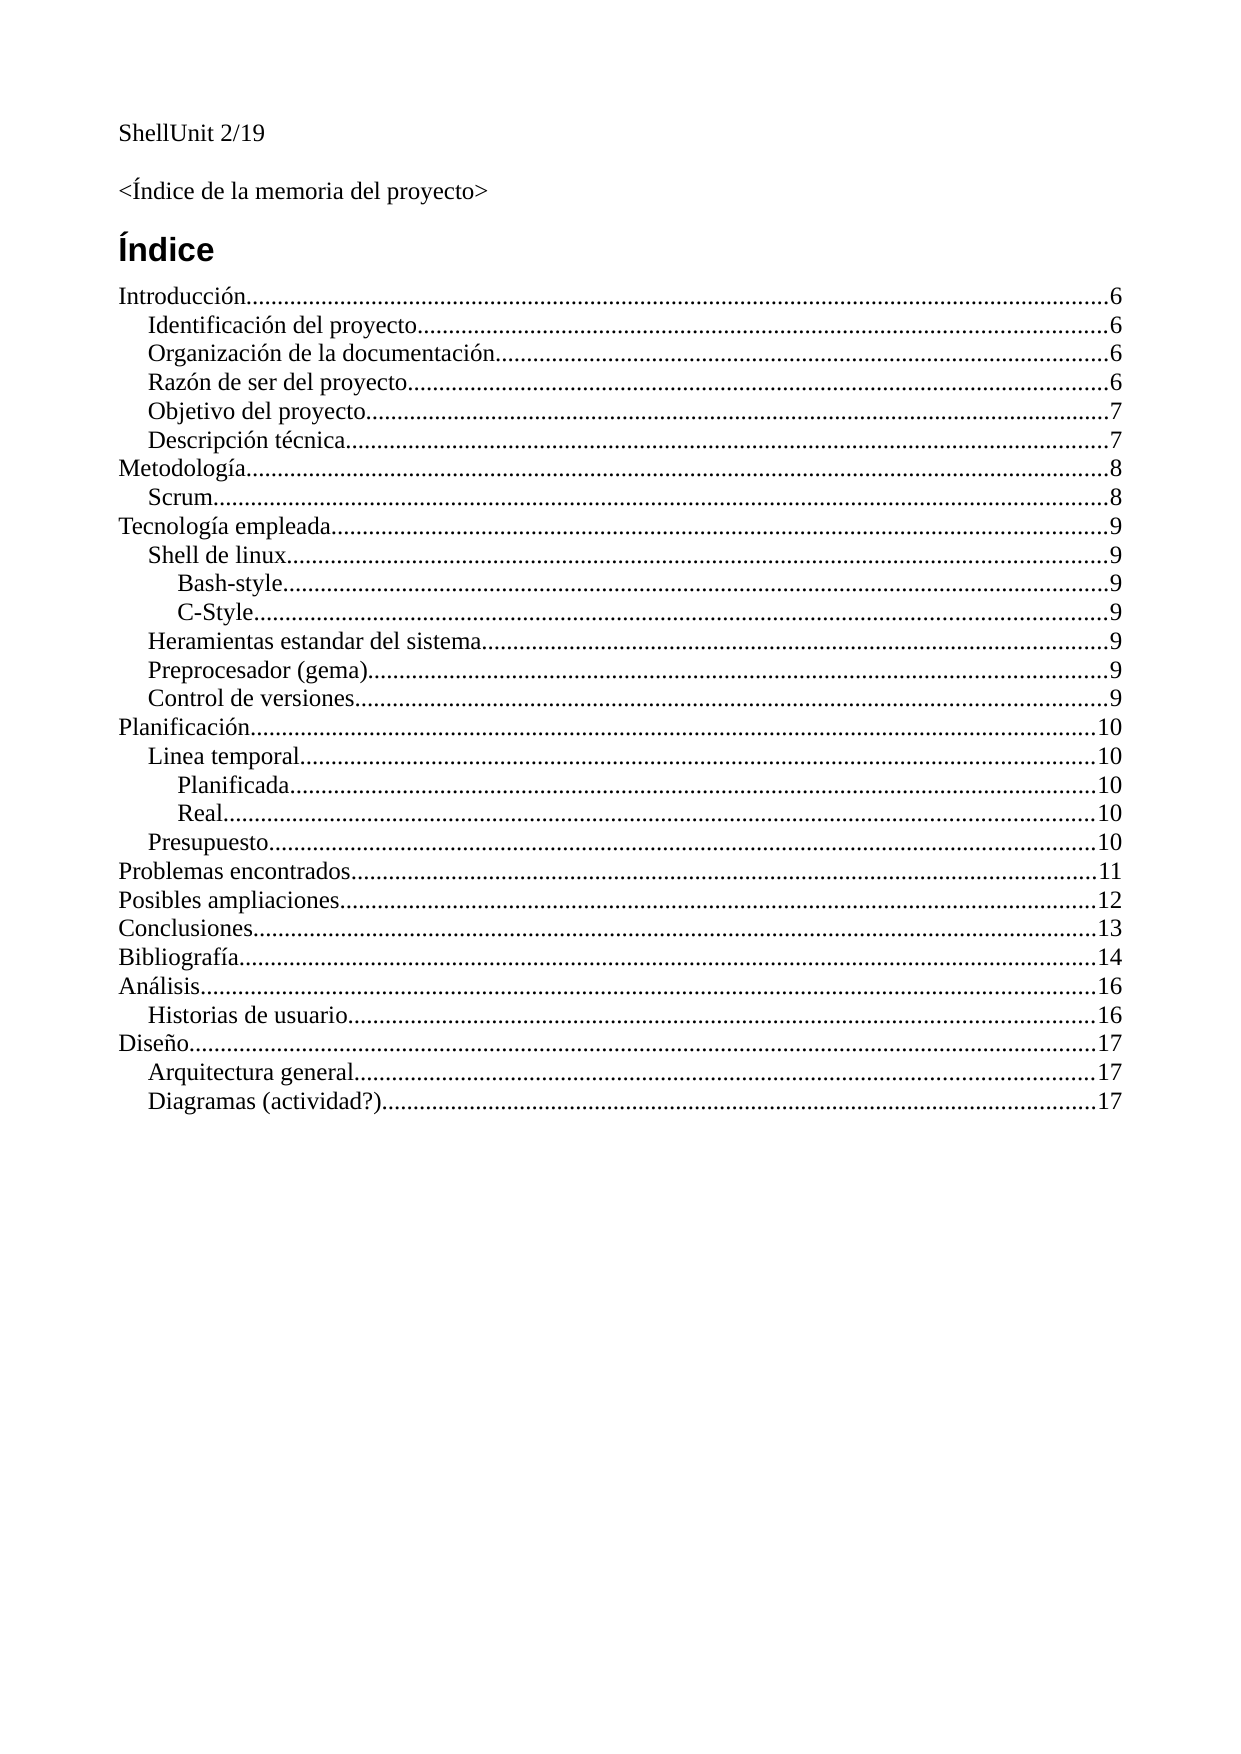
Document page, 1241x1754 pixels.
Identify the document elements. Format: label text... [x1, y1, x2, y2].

text Control de versiones 9 [148, 683, 1122, 712]
text Heramientas estandar del sistema 9 [148, 626, 1122, 655]
text Linea temporal 10 [148, 741, 1122, 770]
text Problemas encontrados 11 [118, 856, 1122, 885]
text Scrum 8 [148, 482, 1122, 511]
text Introducción 6 [118, 281, 1122, 310]
text Historias de usuario 16 [148, 1000, 1122, 1028]
text Tecnología empleada 9 [118, 511, 1122, 540]
text Arquitectura general 17 [148, 1057, 1122, 1086]
text Preprocesador (gema) 9 [148, 655, 1122, 683]
text Diseño 17 [118, 1028, 1122, 1057]
text Planificación 10 [118, 712, 1122, 741]
text <Índice de la memoria del proyecto> [118, 176, 1122, 205]
text Conclusiones 13 [118, 913, 1122, 942]
text Organización de la documentación 6 [148, 338, 1122, 367]
text Razón de ser del proyecto 6 [148, 367, 1122, 396]
subtitle Índice [118, 230, 1122, 268]
text Bibliografía 14 [118, 942, 1122, 971]
text Posibles ampliaciones 12 [118, 885, 1122, 913]
text Planificada 10 [177, 770, 1122, 798]
text Real 10 [177, 798, 1122, 827]
text Bash-style 9 [177, 568, 1122, 597]
text Objetivo del proyecto 7 [148, 396, 1122, 425]
text Análisis 16 [118, 971, 1122, 1000]
text Shell de linux 9 [148, 540, 1122, 568]
text Metodología 8 [118, 453, 1122, 482]
text Diagramas (actividad?) 17 [148, 1086, 1122, 1115]
text Presupuesto 10 [148, 827, 1122, 856]
text Identificación del proyecto 6 [148, 310, 1122, 338]
text C-Style 9 [177, 597, 1122, 626]
text Descripción técnica 7 [148, 425, 1122, 453]
